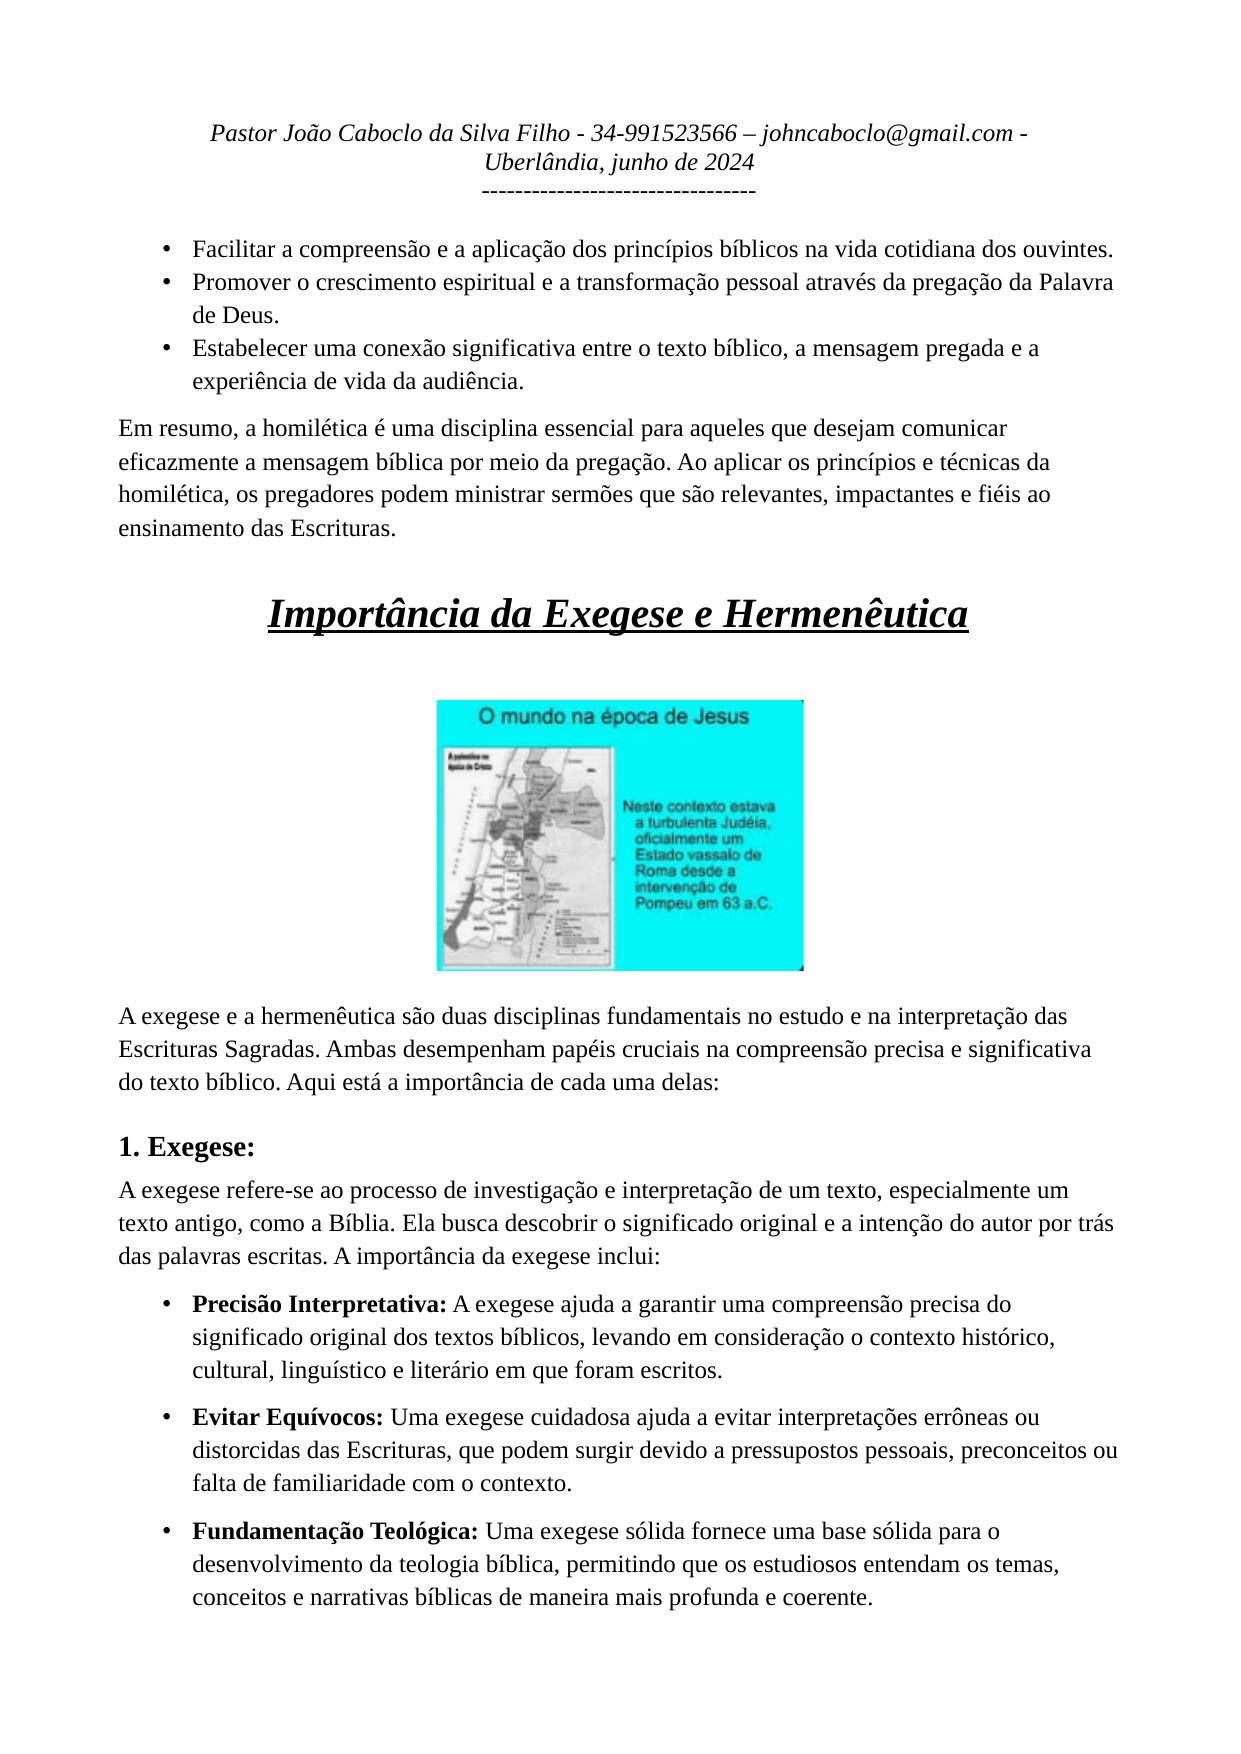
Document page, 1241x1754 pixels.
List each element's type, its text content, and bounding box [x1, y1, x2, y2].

list Fundamentação Teológica: Uma exegese sólida fornece uma base sólida para o desenvolvimento da teologia bíblica, permitindo que os estudiosos entendam os temas, conceitos e narrativas bíblicas de maneira mais profunda e coerente. [162, 1516, 1122, 1611]
list Evitar Equívocos: Uma exegese cuidadosa ajuda a evitar interpretações errôneas ou distorcidas das Escrituras, que podem surgir devido a pressupostos pessoais, preconceitos ou falta de familiaridade com o contexto. [162, 1402, 1122, 1497]
text Importância da Exegese e Hermenêutica [118, 589, 1122, 637]
subtitle 1. Exegese: [118, 1129, 1122, 1163]
list Facilitar a compreensão e a aplicação dos princípios bíblicos na vida cotidiana dos ouvintes. [162, 234, 1122, 263]
picture [436, 700, 804, 971]
list Estabelecer uma conexão significativa entre o texto bíblico, a mensagem pregada e a experiência de vida da audiência. [162, 333, 1122, 395]
list Precisão Interpretativa: A exegese ajuda a garantir uma compreensão precisa do significado original dos textos bíblicos, levando em consideração o contexto histórico, cultural, linguístico e literário em que foram escritos. [162, 1289, 1122, 1384]
list Promover o crescimento espiritual e a transformação pessoal através da pregação da Palavra de Deus. [162, 267, 1122, 329]
text A exegese e a hermenêutica são duas disciplinas fundamentais no estudo e na interpretação das Escrituras Sagradas. Ambas desempenham papéis cruciais na compreensão precisa e significativa do texto bíblico. Aqui está a importância de cada uma delas: [118, 1001, 1122, 1096]
text A exegese refere-se ao processo de investigação e interpretação de um texto, especialmente um texto antigo, como a Bíblia. Ela busca descobrir o significado original e a intenção do autor por trás das palavras escritas. A importância da exegese inclui: [118, 1175, 1122, 1270]
text Em resumo, a homilética é uma disciplina essencial para aqueles que desejam comunicar eficazmente a mensagem bíblica por meio da pregação. Ao aplicar os princípios e técnicas da homilética, os pregadores podem ministrar sermões que são relevantes, impactantes e fiéis ao ensinamento das Escrituras. [118, 413, 1122, 541]
